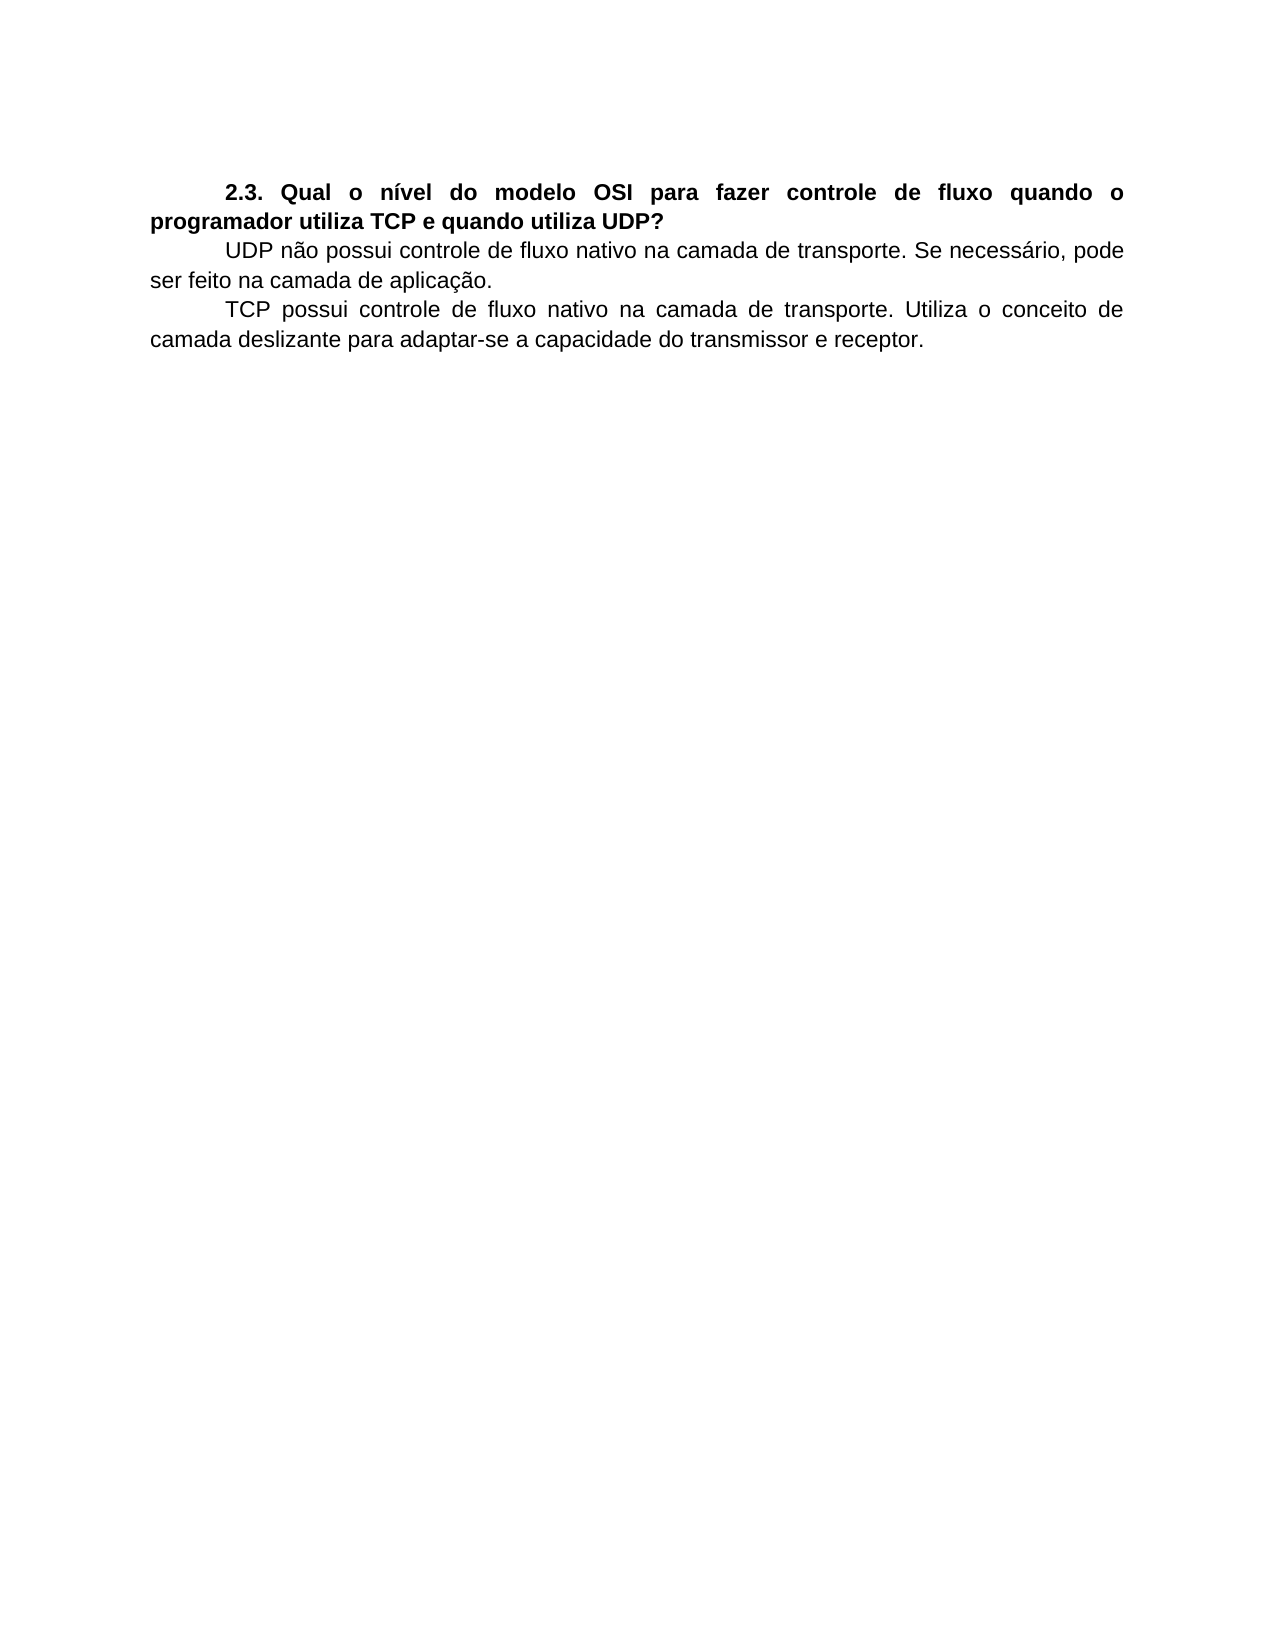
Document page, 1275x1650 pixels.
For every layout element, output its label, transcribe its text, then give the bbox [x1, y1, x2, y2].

text 2.3. Qual o nível do modelo OSI para fazer controle de fluxo quando o programador utiliza TCP e quando utiliza UDP? [150, 179, 1125, 234]
text TCP possui controle de fluxo nativo na camada de transporte. Utiliza o conceito de camada deslizante para adaptar-se a capacidade do transmissor e receptor. [150, 297, 1125, 352]
text UDP não possui controle de fluxo nativo na camada de transporte. Se necessário, pode ser feito na camada de aplicação. [150, 238, 1125, 293]
